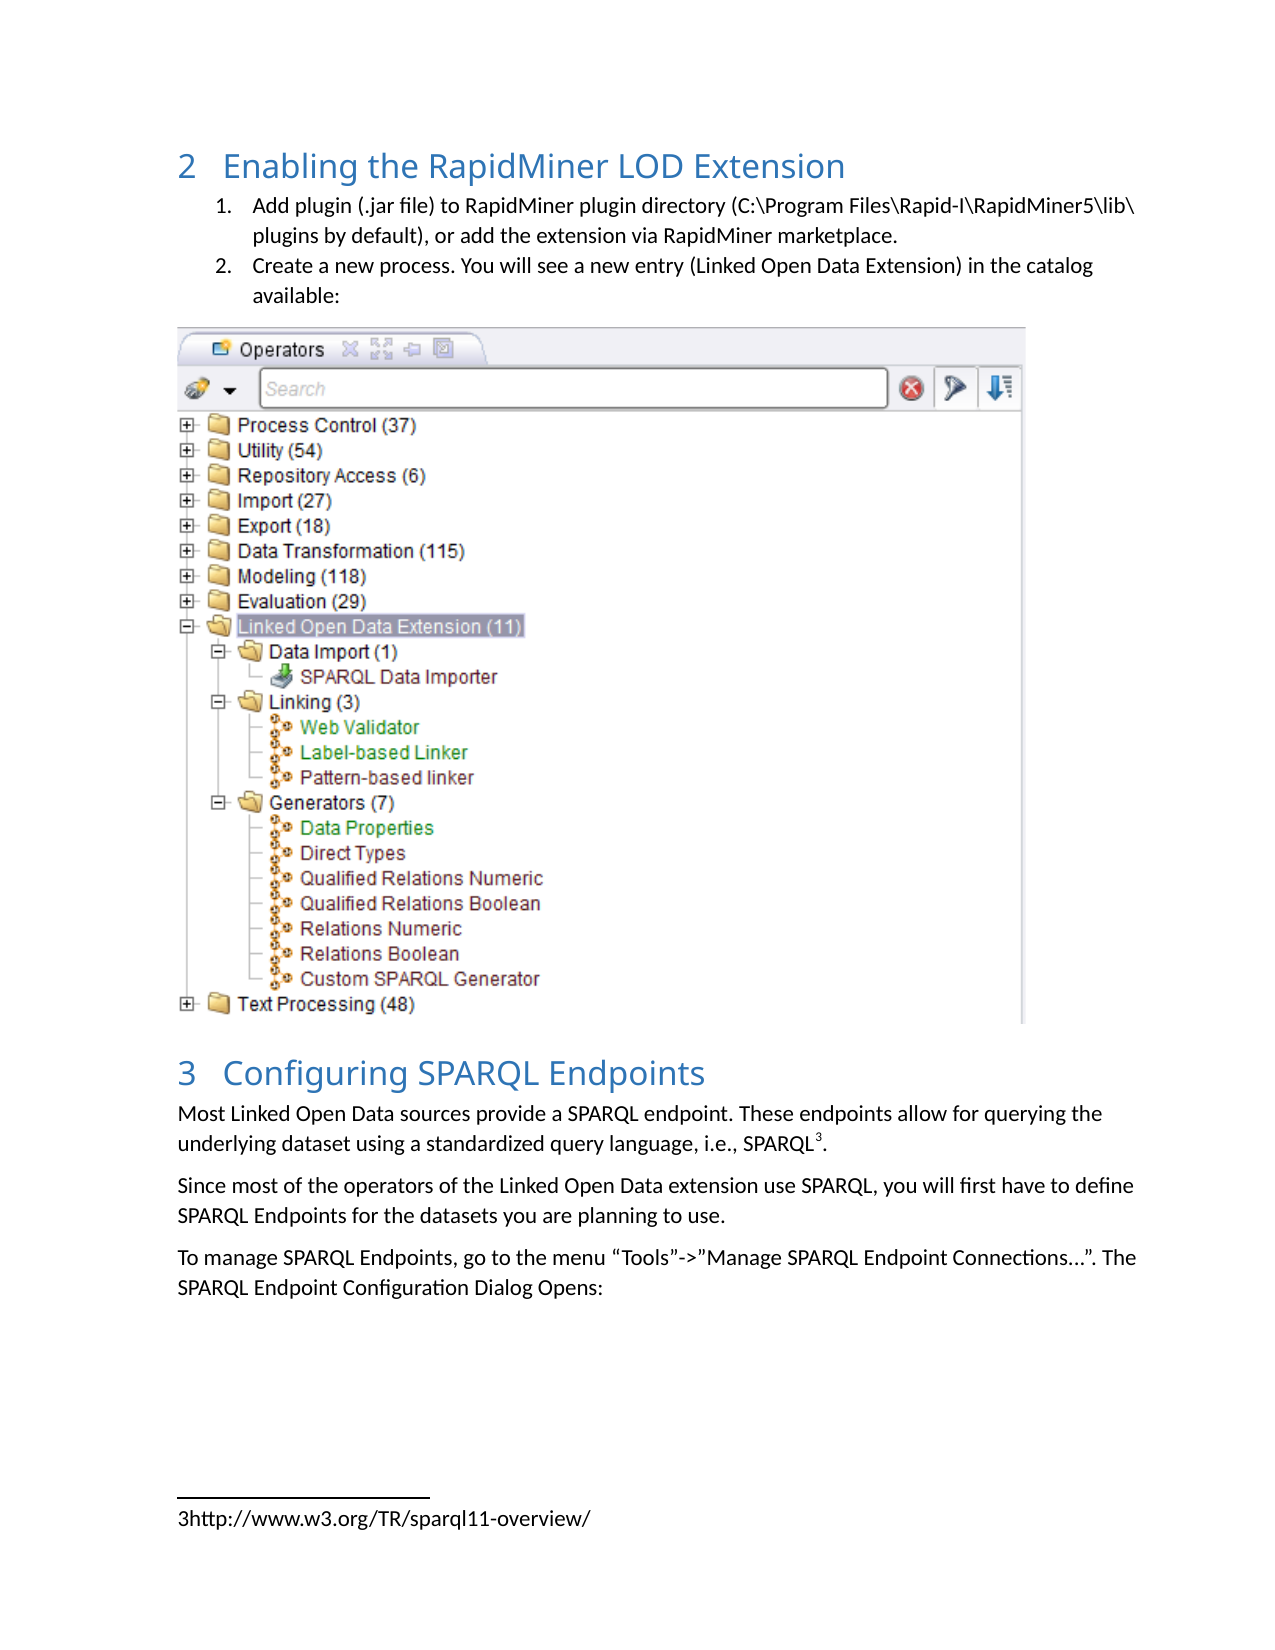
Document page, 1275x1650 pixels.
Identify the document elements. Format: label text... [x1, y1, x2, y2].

text http://www.w3.org/TR/sparql11-overview/ [177, 1504, 1186, 1532]
text Most Linked Open Data sources provide a SPARQL endpoint. These endpoints allow for querying the underlying dataset using a standardized query language, i.e., SPARQL. [177, 1099, 1186, 1157]
subtitle Enabling the RapidMiner LOD Extension [177, 143, 1186, 188]
list Add plugin (.jar file) to RapidMiner plugin directory (C:\Program Files\Rapid-I\RapidMiner5\lib\plugins by default), or add the extension via RapidMiner marketplace. [215, 192, 1186, 249]
subtitle Configuring SPARQL Endpoints [177, 1050, 1186, 1096]
text Since most of the operators of the Linked Open Data extension use SPARQL, you will first have to define SPARQL Endpoints for the datasets you are planning to use. [177, 1171, 1186, 1229]
list Create a new process. You will see a new entry (Linked Open Data Extension) in the catalog available: [215, 251, 1186, 309]
text To manage SPARQL Endpoints, go to the menu “Tools”->”Manage SPARQL Endpoint Connections...”. The SPARQL Endpoint Configuration Dialog Opens: [177, 1243, 1186, 1301]
